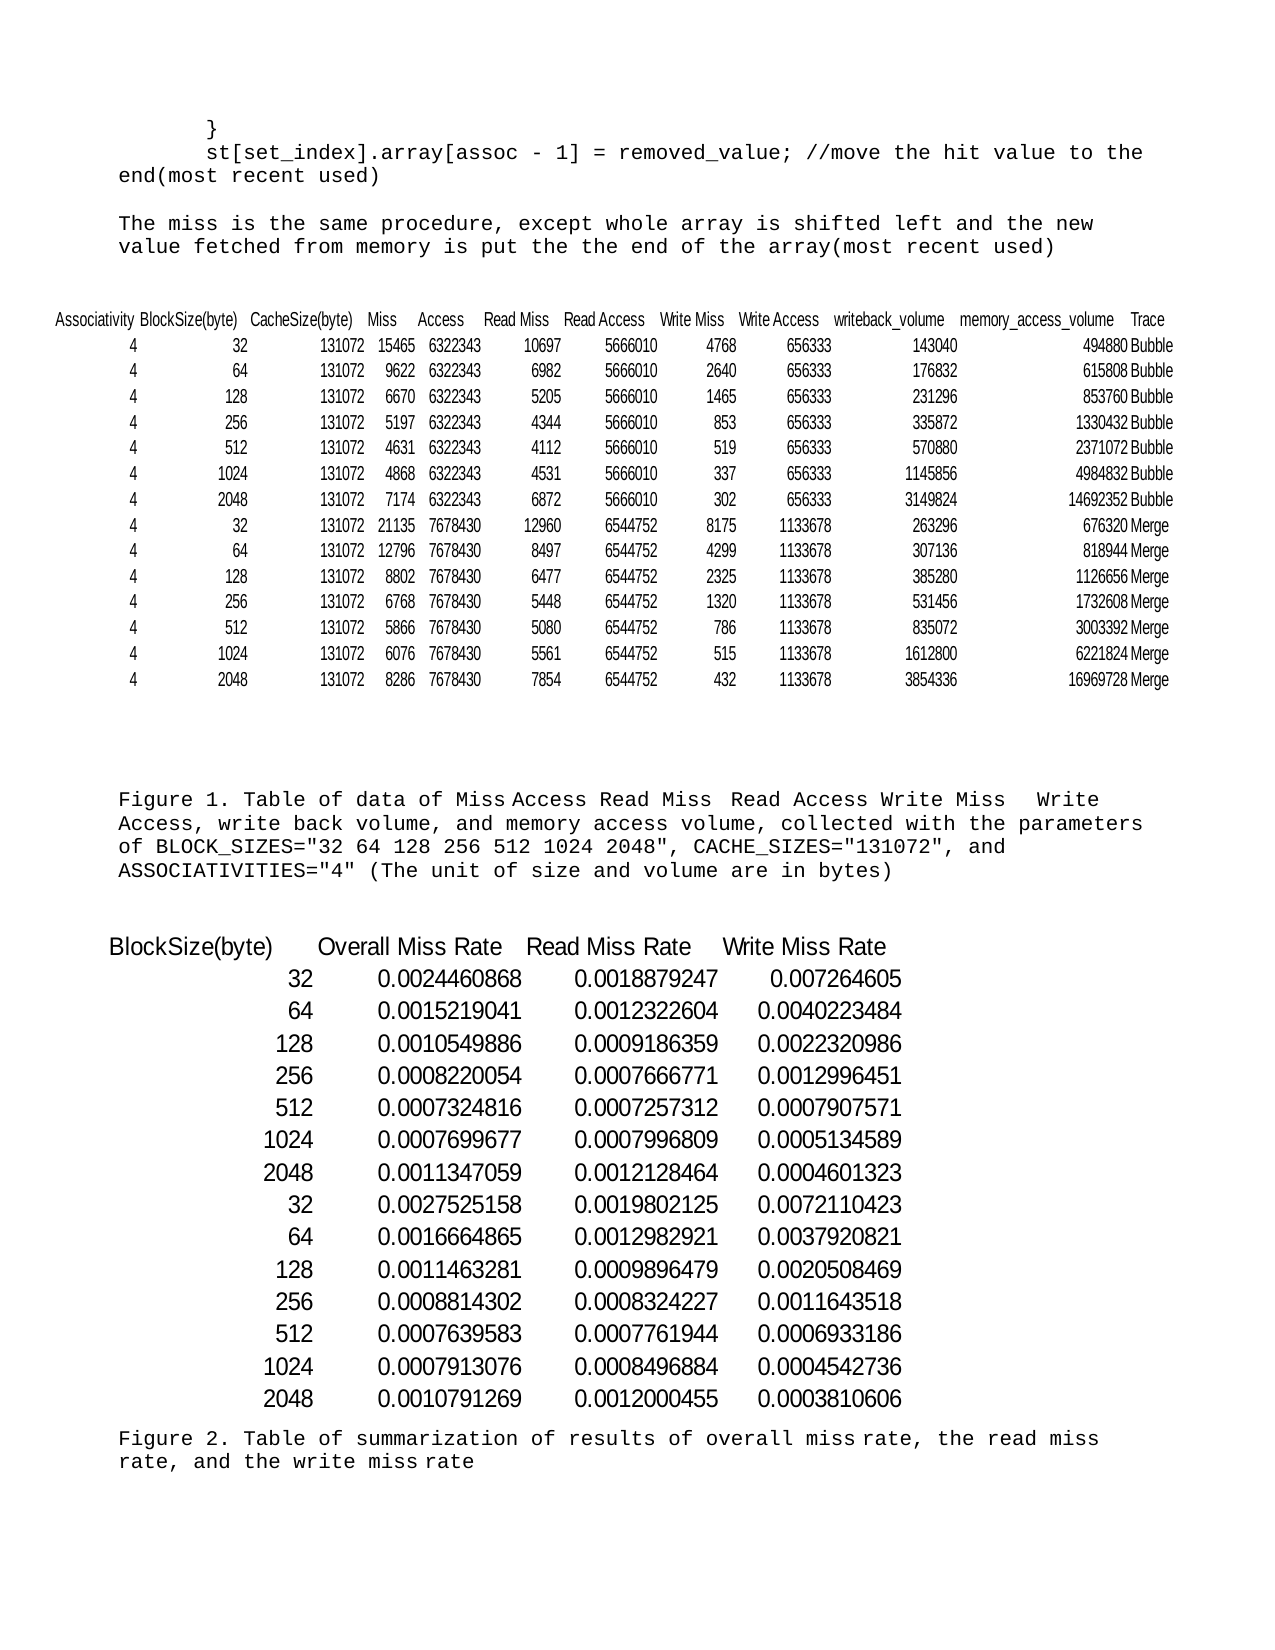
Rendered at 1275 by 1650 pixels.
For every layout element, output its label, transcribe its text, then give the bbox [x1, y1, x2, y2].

text st[set_index].array[assoc - 1] = removed_value; //move the hit value to the end(most recent used) [118, 142, 1157, 189]
text Figure 2. Table of summarization of results of overall miss rate, the read miss rate, and the write miss rate [118, 1428, 1157, 1475]
text The miss is the same procedure, except whole array is shifted left and the new value fetched from memory is put the the end of the array(most recent used) [118, 213, 1157, 260]
text Figure 1. Table of data of Miss Access Read Miss Read Access Write Miss Write Access, write back volume, and memory access volume, collected with the parameters of BLOCK_SIZES="32 64 128 256 512 1024 2048", CACHE_SIZES="131072", and ASSOCIATIVITIES="4" (The unit of size and volume are in bytes) [118, 789, 1157, 884]
text } [118, 118, 1157, 142]
